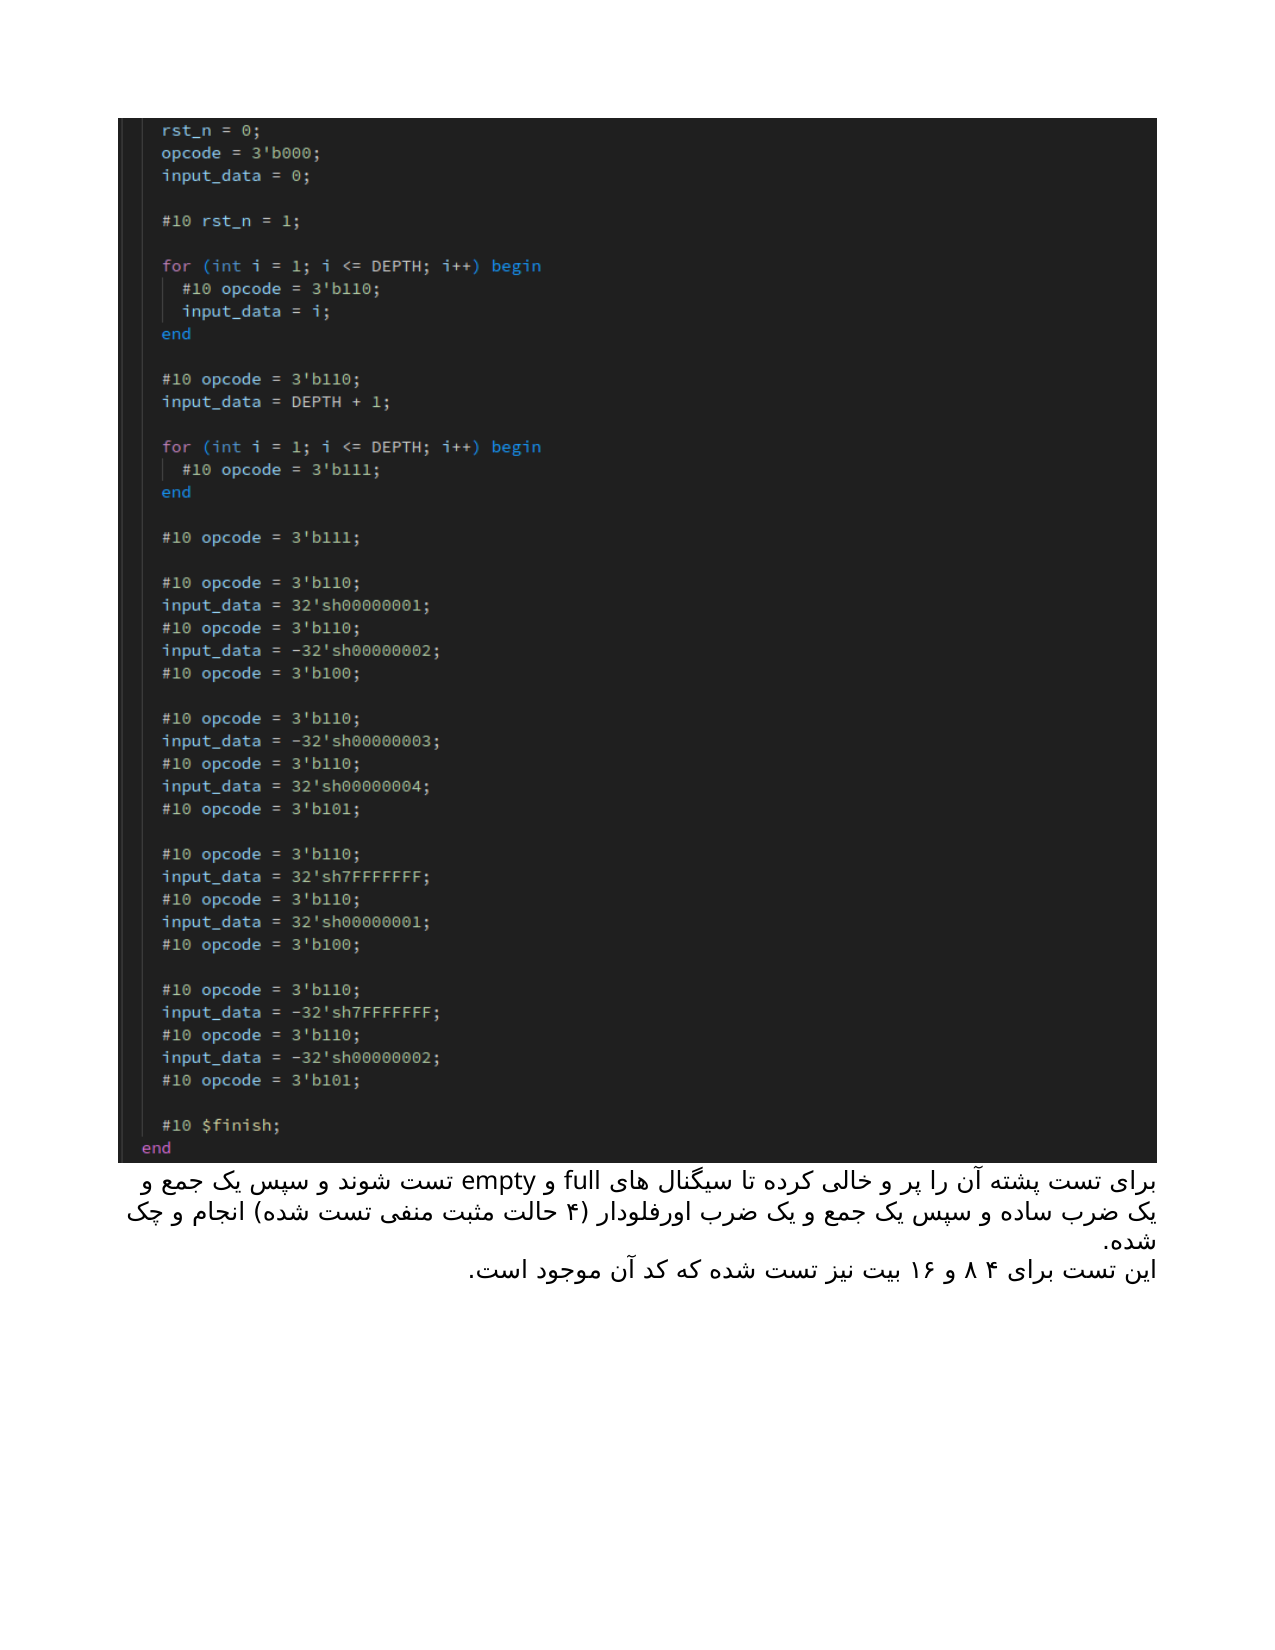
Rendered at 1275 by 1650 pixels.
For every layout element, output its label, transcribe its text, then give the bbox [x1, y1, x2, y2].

text این تست برای ۴ ۸ و ۱۶ بیت نیز تست شده که کد آن موجود است. [118, 1255, 1157, 1284]
picture [118, 118, 1157, 1163]
text برای تست پشته آن را پر و خالی کرده تا سیگنال های full و empty تست شوند و سپس یک جمع و یک ضرب ساده و سپس یک جمع و یک ضرب اورفلودار (۴ حالت مثبت منفی تست شده) انجام و چک شده. [118, 1163, 1157, 1255]
